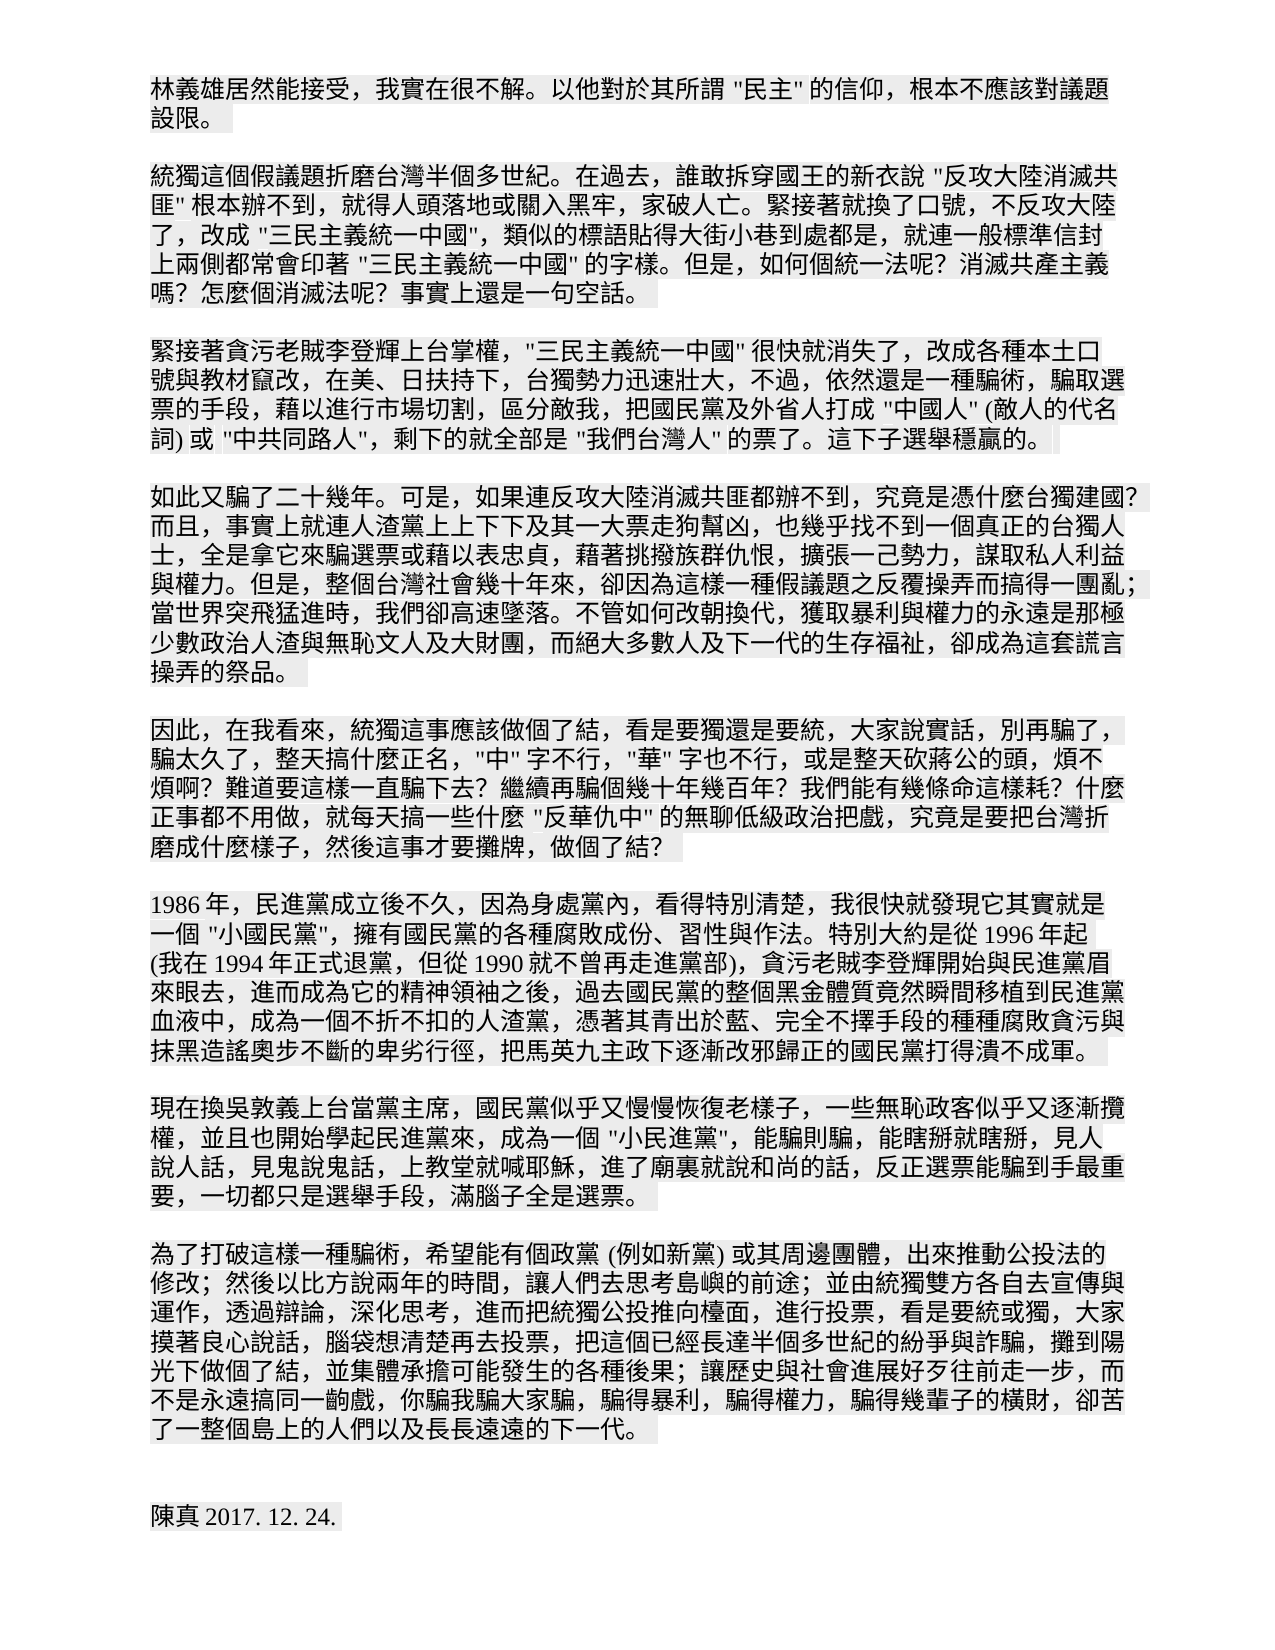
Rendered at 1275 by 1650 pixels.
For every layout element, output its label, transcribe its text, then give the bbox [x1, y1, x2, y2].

text 公投法禁止針對領土與國號進行變更，也就是說，統獨公投是不允許的。這樣一種限制，林義雄居然能接受，我實在很不解。以他對於其所謂 "民主" 的信仰，根本不應該對議題設限。 統獨這個假議題折磨台灣半個多世紀。在過去，誰敢拆穿國王的新衣說 "反攻大陸消滅共匪" 根本辦不到，就得人頭落地或關入黑牢，家破人亡。緊接著就換了口號，不反攻大陸了，改成 "三民主義統一中國"，類似的標語貼得大街小巷到處都是，就連一般標準信封上兩側都常會印著 "三民主義統一中國" 的字樣。但是，如何個統一法呢？消滅共產主義嗎？怎麼個消滅法呢？事實上還是一句空話。 緊接著貪污老賊李登輝上台掌權，"三民主義統一中國" 很快就消失了，改成各種本土口號與教材竄改，在美、日扶持下，台獨勢力迅速壯大，不過，依然還是一種騙術，騙取選票的手段，藉以進行市場切割，區分敵我，把國民黨及外省人打成 "中國人" (敵人的代名詞) 或 "中共同路人"，剩下的就全部是 "我們台灣人" 的票了。這下子選舉穩贏的。 如此又騙了二十幾年。可是，如果連反攻大陸消滅共匪都辦不到，究竟是憑什麼台獨建國？而且，事實上就連人渣黨上上下下及其一大票走狗幫凶，也幾乎找不到一個真正的台獨人士，全是拿它來騙選票或藉以表忠貞，藉著挑撥族群仇恨，擴張一己勢力，謀取私人利益與權力。但是，整個台灣社會幾十年來，卻因為這樣一種假議題之反覆操弄而搞得一團亂；當世界突飛猛進時，我們卻高速墜落。不管如何改朝換代，獲取暴利與權力的永遠是那極少數政治人渣與無恥文人及大財團，而絕大多數人及下一代的生存福祉，卻成為這套謊言操弄的祭品。 因此，在我看來，統獨這事應該做個了結，看是要獨還是要統，大家說實話，別再騙了，騙太久了，整天搞什麼正名，"中" 字不行，"華" 字也不行，或是整天砍蔣公的頭，煩不煩啊？難道要這樣一直騙下去？繼續再騙個幾十年幾百年？我們能有幾條命這樣耗？什麼正事都不用做，就每天搞一些什麼 "反華仇中" 的無聊低級政治把戲，究竟是要把台灣折磨成什麼樣子，然後這事才要攤牌，做個了結？ 1986年，民進黨成立後不久，因為身處黨內，看得特別清楚，我很快就發現它其實就是一個 "小國民黨"，擁有國民黨的各種腐敗成份、習性與作法。特別大約是從1996年起 (我在1994年正式退黨，但從1990就不曾再走進黨部)，貪污老賊李登輝開始與民進黨眉來眼去，進而成為它的精神領袖之後，過去國民黨的整個黑金體質竟然瞬間移植到民進黨血液中，成為一個不折不扣的人渣黨，憑著其青出於藍、完全不擇手段的種種腐敗貪污與抹黑造謠奧步不斷的卑劣行徑，把馬英九主政下逐漸改邪歸正的國民黨打得潰不成軍。 現在換吳敦義上台當黨主席，國民黨似乎又慢慢恢復老樣子，一些無恥政客似乎又逐漸攬權，並且也開始學起民進黨來，成為一個 "小民進黨"，能騙則騙，能瞎掰就瞎掰，見人說人話，見鬼說鬼話，上教堂就喊耶穌，進了廟裏就說和尚的話，反正選票能騙到手最重要，一切都只是選舉手段，滿腦子全是選票。 為了打破這樣一種騙術，希望能有個政黨 (例如新黨) 或其周邊團體，出來推動公投法的修改；然後以比方說兩年的時間，讓人們去思考島嶼的前途；並由統獨雙方各自去宣傳與運作，透過辯論，深化思考，進而把統獨公投推向檯面，進行投票，看是要統或獨，大家摸著良心說話，腦袋想清楚再去投票，把這個已經長達半個多世紀的紛爭與詐騙，攤到陽光下做個了結，並集體承擔可能發生的各種後果；讓歷史與社會進展好歹往前走一步，而不是永遠搞同一齣戲，你騙我騙大家騙，騙得暴利，騙得權力，騙得幾輩子的橫財，卻苦了一整個島上的人們以及長長遠遠的下一代。 陳真2017. 12. 24. ==================== 談兩岸交流 吳敦義遭黨員嗆聲「不和平統一、不支持你」 風傳媒 周怡孜 2017年12月23日 國民黨主席吳敦義今（23）日出席「新台灣之子歲末迎新大聯誼」活動，呼籲兩岸恢復和平交流，並盼新住民入黨。但孰料，卻遭台下一名黨員嗆聲「你不和平統一我們不支持你」，吳也當場不滿回應「什麼時候和平統一，你不要提這個事」，最後該名黨員遭維安人員架離現場。 這名嗆聲黨員自稱今年71歲，空軍退伍，自高中時就加入國民黨，黨齡超過50年。在吳敦義致詞時提到，為讓兩岸恢復馬政府時代的頻繁交流，自己多度到寺廟裡，虔誠祈求兩岸和平發展，盼雙方以《禮記》禮運大同篇作為交流精神。但這番話，卻當場被吐槽「講那麼多，還是沒有和平統一」、「你不和平統一我們不支持你」。 吳敦義也不甘示弱回應，「喂！什麼時候和平統一，你不要提這個事我跟你講，那是自然的，你了解這個意思嗎？」但嗆聲的黨員仍不斷高喊「要和平統一」，並一度欲衝上台前，與現場維安人員發生衝突，最後被架離出場。 吳敦義會後受訪表示，這就和以前講「三民主義統一中國」一樣，只要現在兩岸和平穩定發展，並實現《禮記》禮運大同篇的精神，那兩岸未來的可能性就會無限寬廣，「不必在這個時候講和平統一」，也許在幾十年、百年後就會水到渠成，「這個時候講和平統一時機也不成熟」。 ================ 吳敦義：獨立就會相殺也沒多少票 很夭壽 2017年12月21日 中時電子報 陳怡文 國民黨主席吳敦義接受採訪時表示「現在主張統，誰要投票給你！」並直言「主張獨立很夭壽」，且獨立就會相殺，也沒多少票。 根據《中評社》報導，吳敦義表示若一個黨純淨度百分之百，那一定是小黨，存在不了就掛了，急統一定很小，急獨黨大概也沒多少票，所以蔡英文女士也不會隨便講。 而「一中各表」是最安全的，「也沒叫你們不要表，你表你的、我表我的。」另外，吳稱每次拜神，都祈求台灣風調雨順、兩岸和平發展。 [150, 75, 1125, 1560]
